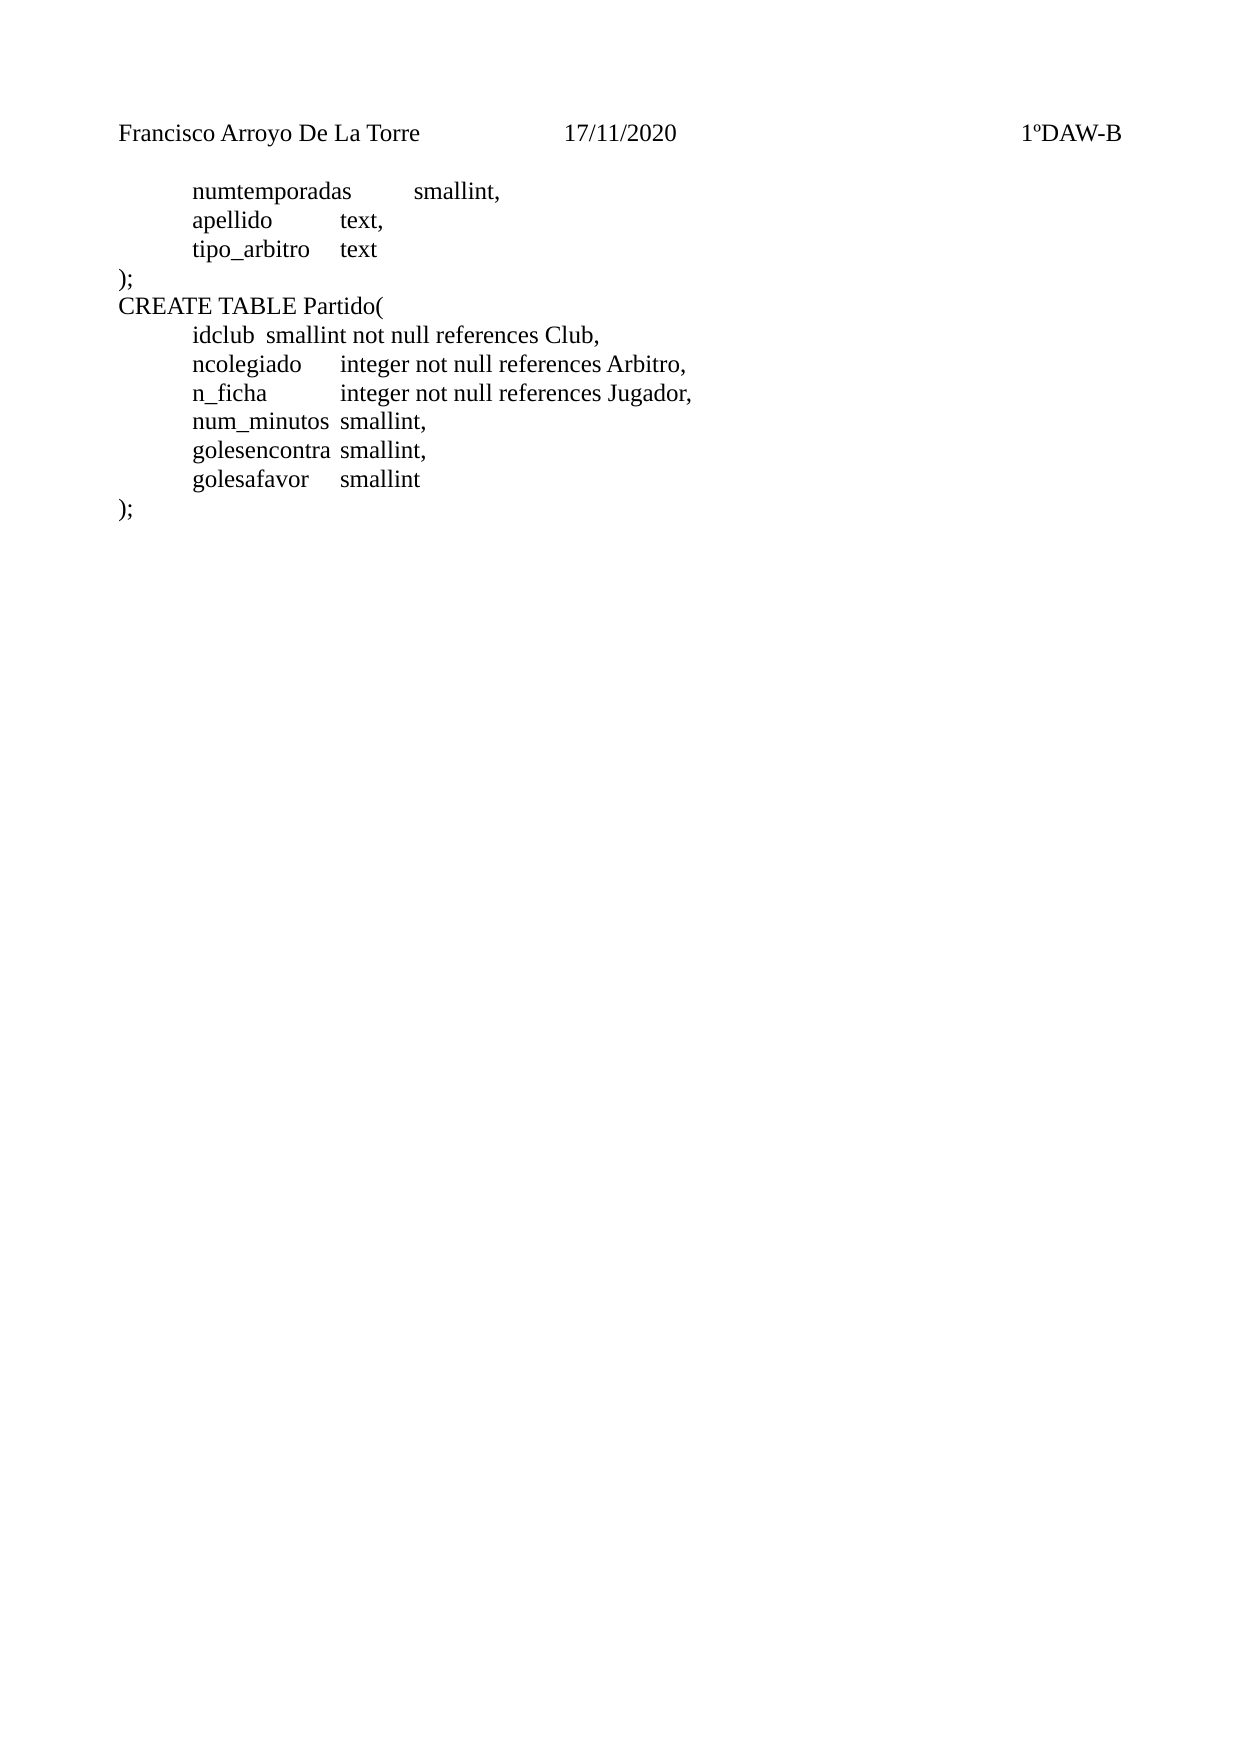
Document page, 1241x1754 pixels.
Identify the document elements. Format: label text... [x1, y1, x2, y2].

text apellido text, [118, 205, 1122, 234]
text tipo_arbitro text [118, 234, 1122, 263]
text n_ficha integer not null references Jugador, [118, 378, 1122, 406]
text numtemporadas smallint, [118, 176, 1122, 205]
text ); [118, 493, 1122, 521]
text num_minutos smallint, [118, 406, 1122, 435]
text CREATE TABLE Partido( [118, 291, 1122, 320]
text golesencontra smallint, [118, 435, 1122, 464]
text golesafavor smallint [118, 464, 1122, 493]
text idclub smallint not null references Club, [118, 320, 1122, 349]
text ); [118, 263, 1122, 291]
text ncolegiado integer not null references Arbitro, [118, 349, 1122, 378]
